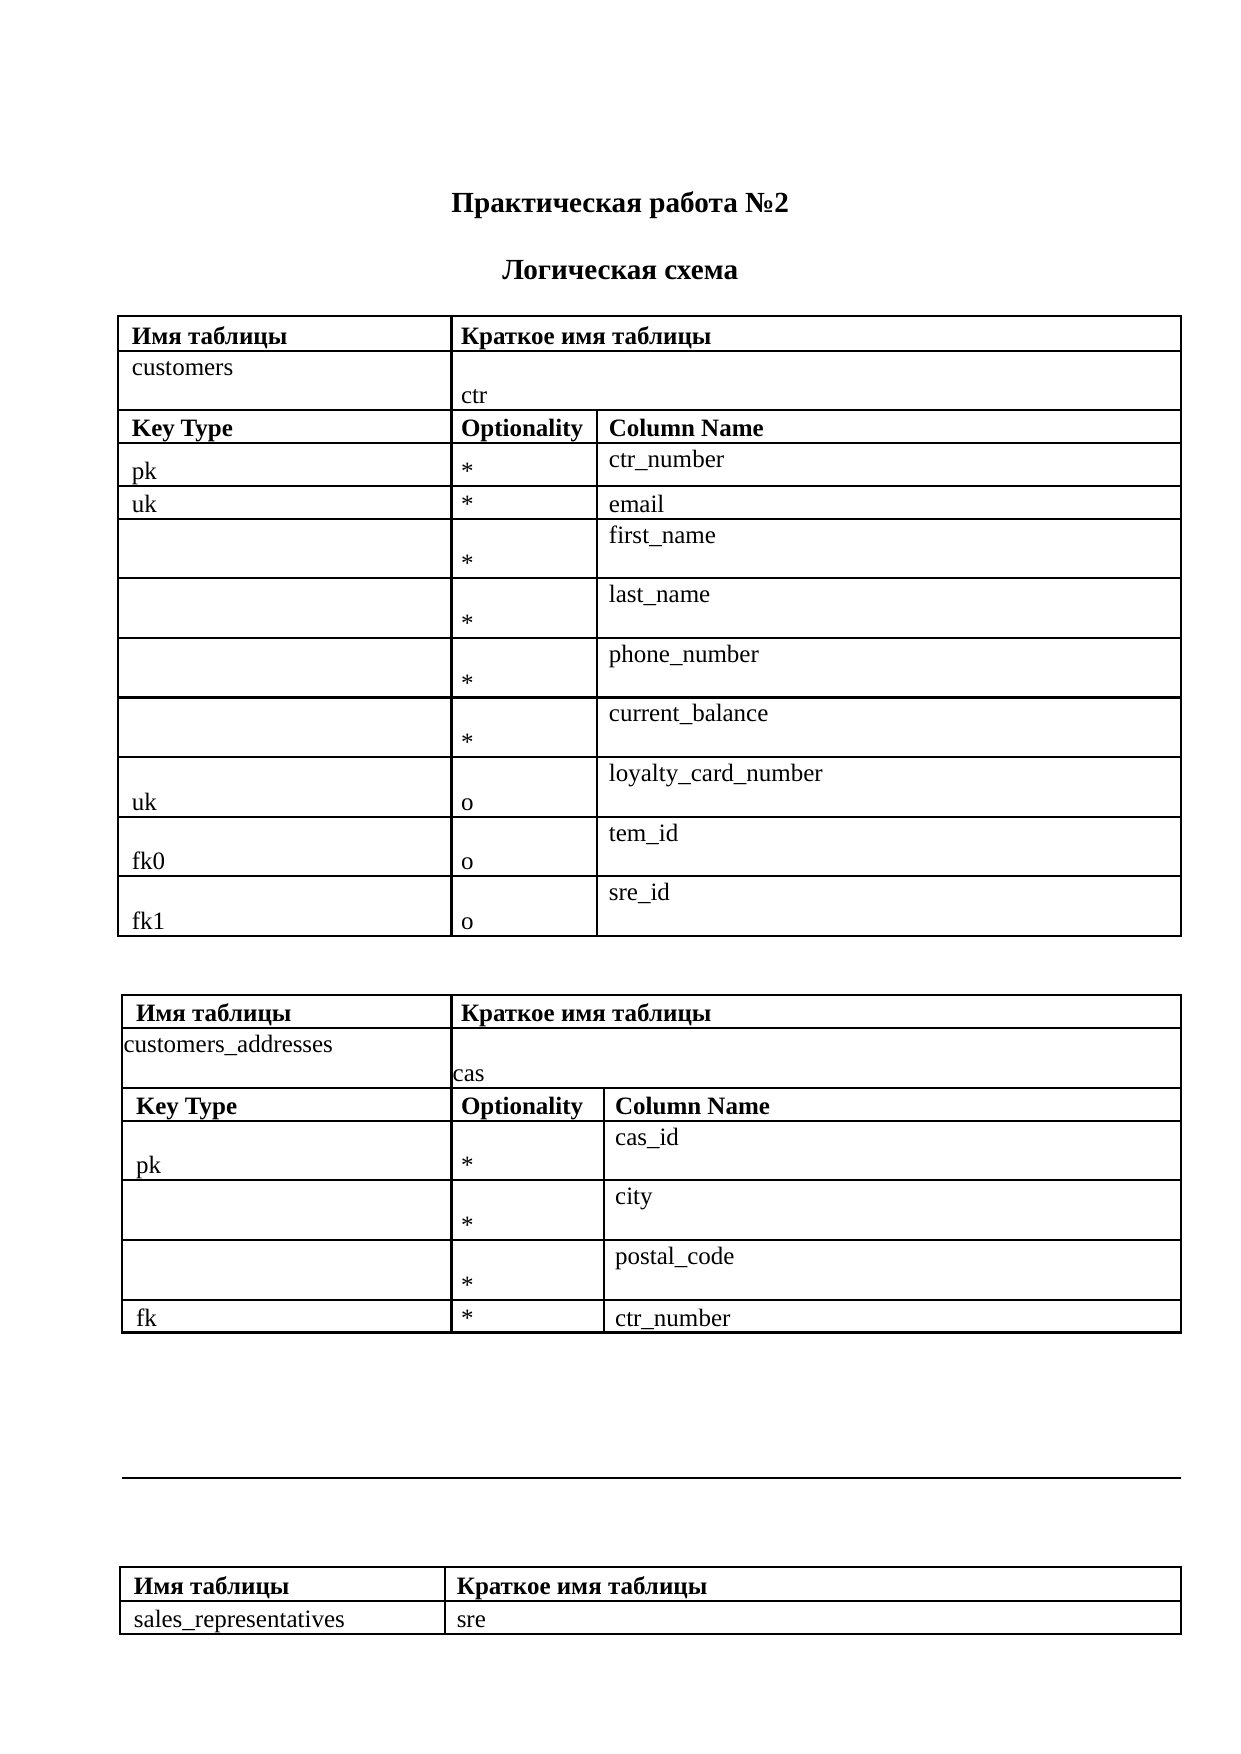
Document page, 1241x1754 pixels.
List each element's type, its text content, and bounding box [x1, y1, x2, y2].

table_cell o [453, 818, 596, 875]
table_cell * [453, 699, 596, 756]
table_cell ctr_number [608, 1301, 1180, 1331]
table_cell fk1 [119, 877, 450, 935]
table_cell phone_number [608, 639, 1180, 696]
table_cell [445, 1241, 450, 1298]
table_cell current_balance [608, 699, 1180, 756]
table_cell uk [119, 758, 450, 816]
table_cell email [608, 487, 1180, 518]
table_cell [604, 487, 608, 518]
table_cell fk0 [119, 818, 450, 875]
table_cell [119, 639, 445, 696]
table_cell [445, 699, 450, 756]
table_cell [598, 579, 603, 637]
table_cell ctr_number [608, 444, 1180, 485]
table_cell [598, 411, 603, 442]
table_cell [598, 487, 603, 518]
table_cell ctr [453, 352, 603, 409]
table_cell [445, 1181, 450, 1239]
table_cell [608, 352, 1180, 409]
table_cell * [453, 1122, 597, 1179]
table_header Имя таблицы [119, 317, 450, 349]
text Практическая работа №2 [118, 185, 1122, 219]
table_cell [597, 1181, 603, 1239]
table_cell [604, 699, 608, 756]
table_cell * [453, 639, 596, 696]
table_cell [604, 411, 608, 442]
table_cell сity [608, 1181, 1180, 1239]
table_cell [119, 579, 445, 637]
table_cell [598, 758, 603, 816]
table_cell * [453, 520, 596, 577]
table_cell tem_id [608, 818, 1180, 875]
table_cell [604, 579, 608, 637]
table_cell [604, 639, 608, 696]
table_cell [604, 444, 608, 485]
table_cell * [453, 1301, 597, 1331]
table_cell sre [449, 1602, 593, 1633]
table_cell * [453, 579, 596, 637]
table_cell [604, 818, 608, 875]
table_cell pk [123, 1122, 450, 1179]
table_cell cas_id [608, 1122, 1180, 1179]
table_cell Column Name [608, 1089, 1180, 1120]
table_cell postal_code [608, 1241, 1180, 1298]
table_header Имя таблицы [123, 996, 450, 1027]
table_cell [119, 520, 445, 577]
table_cell [604, 520, 608, 577]
table_cell [445, 579, 450, 637]
table_cell [598, 699, 603, 756]
table_cell [598, 520, 603, 577]
table_cell Column Name [608, 411, 1180, 442]
table_cell Optionality [453, 1089, 603, 1120]
table_cell [597, 1334, 608, 1477]
table_cell [445, 1334, 451, 1477]
table_cell pk [119, 444, 450, 485]
table_cell o [453, 877, 596, 935]
table_header Краткое имя таблицы [453, 996, 1180, 1027]
table_cell Key Type [119, 411, 450, 442]
table_cell cas [453, 1029, 603, 1087]
table_cell Optionality [453, 411, 596, 442]
table_cell [123, 1241, 445, 1298]
table_cell * [453, 487, 596, 518]
table_cell [598, 818, 603, 875]
table_cell o [453, 758, 596, 816]
table_cell sre_id [608, 877, 1180, 935]
table_header Краткое имя таблицы [449, 1568, 1180, 1600]
table_cell sales_representatives [121, 1602, 444, 1633]
table_cell [123, 1181, 445, 1239]
table_cell * [453, 1181, 597, 1239]
table_cell [597, 1122, 603, 1179]
table_cell uk [119, 487, 450, 518]
table_cell fk [123, 1301, 450, 1331]
table_cell [598, 639, 603, 696]
table_cell [604, 352, 608, 409]
table_cell [597, 1301, 603, 1331]
text Логическая схема [118, 252, 1122, 286]
table_cell [598, 444, 603, 485]
table_cell [608, 1334, 1181, 1477]
table_cell [445, 639, 450, 696]
table_header Краткое имя таблицы [453, 317, 1180, 349]
table_cell last_name [608, 579, 1180, 637]
table_cell * [453, 1241, 597, 1298]
table_cell [604, 1029, 608, 1087]
table_cell [597, 1602, 1180, 1633]
table_cell loyalty_card_number [608, 758, 1180, 816]
table_cell [598, 877, 603, 935]
table_cell * [453, 444, 596, 485]
table_cell Key Type [123, 1089, 450, 1120]
table_cell [122, 1334, 445, 1477]
table_cell [593, 1602, 597, 1633]
table_cell [608, 1029, 1180, 1087]
table_cell [597, 1241, 603, 1298]
table_cell [119, 699, 445, 756]
table_cell customers [119, 352, 450, 409]
table_cell [604, 758, 608, 816]
table_cell [451, 1334, 597, 1477]
table_cell [604, 877, 608, 935]
table_header Имя таблицы [121, 1568, 444, 1600]
table_cell first_name [608, 520, 1180, 577]
table_cell [445, 520, 450, 577]
table_cell customers_addresses [123, 1029, 450, 1087]
